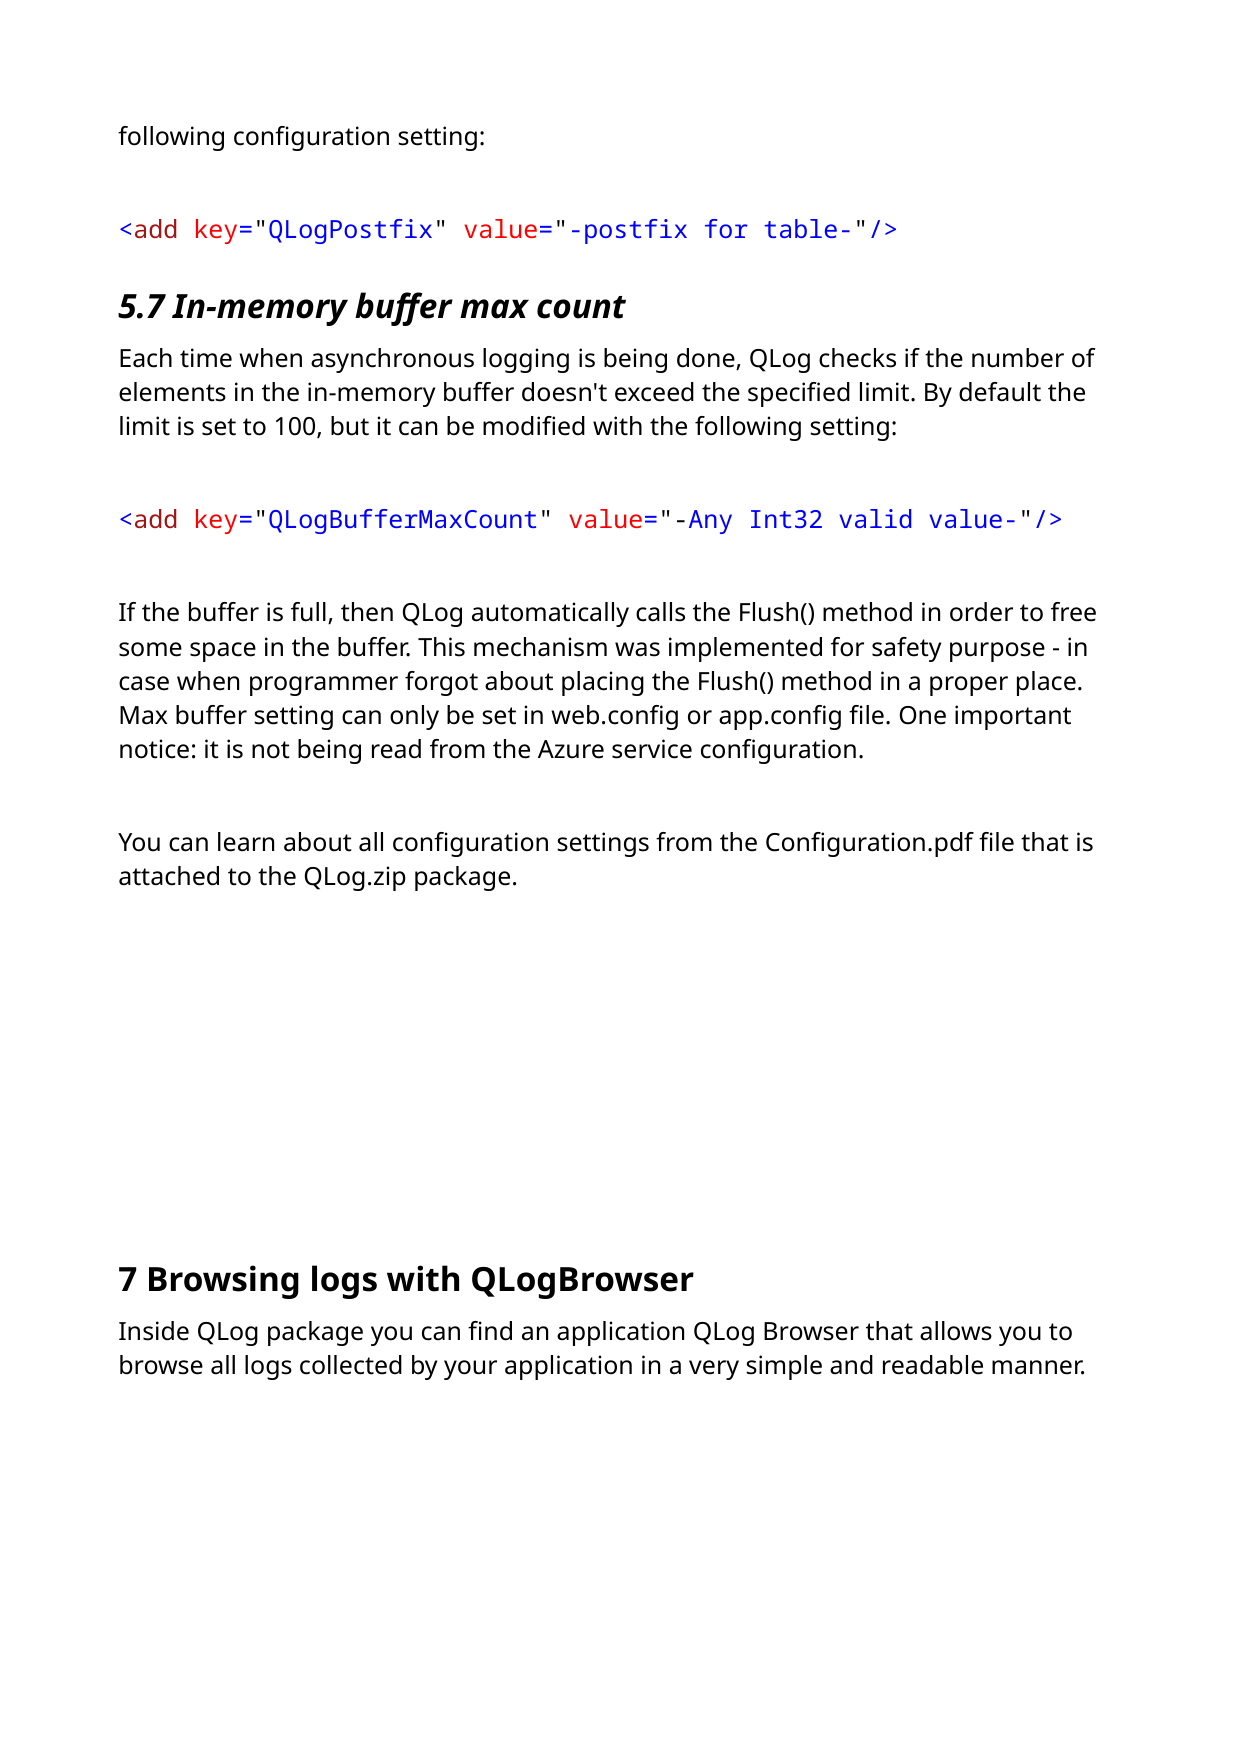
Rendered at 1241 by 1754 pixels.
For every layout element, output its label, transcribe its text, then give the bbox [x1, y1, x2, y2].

text Inside QLog package you can find an application QLog Browser that allows you to browse all logs collected by your application in a very simple and readable manner. [118, 1314, 1122, 1382]
text following configuration setting: [118, 118, 1122, 152]
subtitle 7 Browsing logs with QLogBrowser [118, 1256, 1122, 1301]
text If the buffer is full, then QLog automatically calls the Flush() method in order to free some space in the buffer. This mechanism was implemented for safety purpose - in case when programmer forgot about placing the Flush() method in a proper place. Max buffer setting can only be set in web.config or app.config file. One important notice: it is not being read from the Azure service configuration. [118, 595, 1122, 765]
text <add key="QLogBufferMaxCount" value="-Any Int32 valid value-"/> [118, 502, 1122, 536]
text You can learn about all configuration settings from the Configuration.pdf file that is attached to the QLog.zip package. [118, 824, 1122, 893]
text Each time when asynchronous logging is being done, QLog checks if the number of elements in the in-memory buffer doesn't exceed the specified limit. By default the limit is set to 100, but it can be modified with the following setting: [118, 341, 1122, 443]
subtitle 5.7 In-memory buffer max count [118, 283, 1122, 328]
text <add key="QLogPostfix" value="-postfix for table-"/> [118, 211, 1122, 245]
